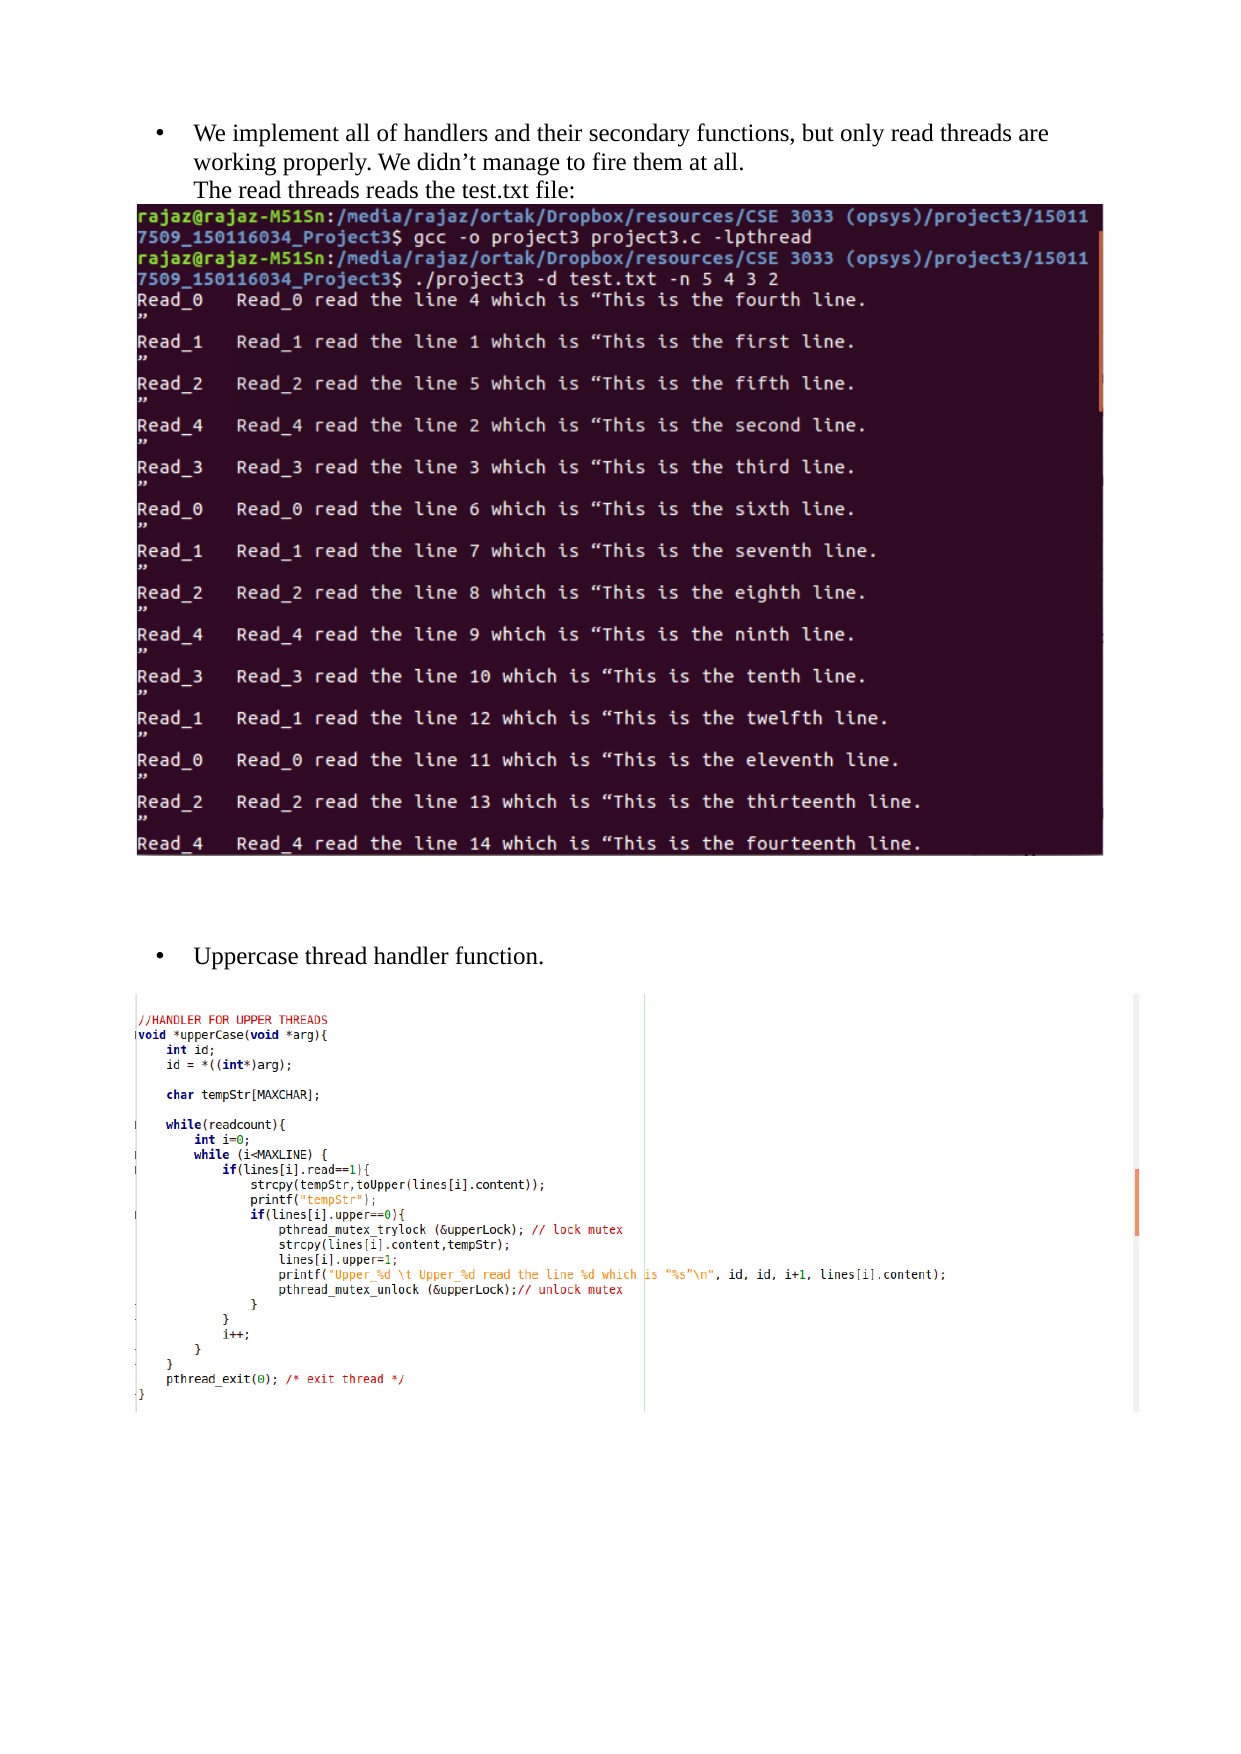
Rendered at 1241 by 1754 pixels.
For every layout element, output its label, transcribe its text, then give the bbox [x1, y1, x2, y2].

list The read threads reads the test.txt file: [156, 176, 1122, 204]
picture [135, 994, 1140, 1412]
list Uppercase thread handler function. [156, 941, 1122, 970]
picture [136, 204, 1104, 856]
list We implement all of handlers and their secondary functions, but only read threads are working properly. We didn’t manage to fire them at all. [156, 118, 1122, 176]
